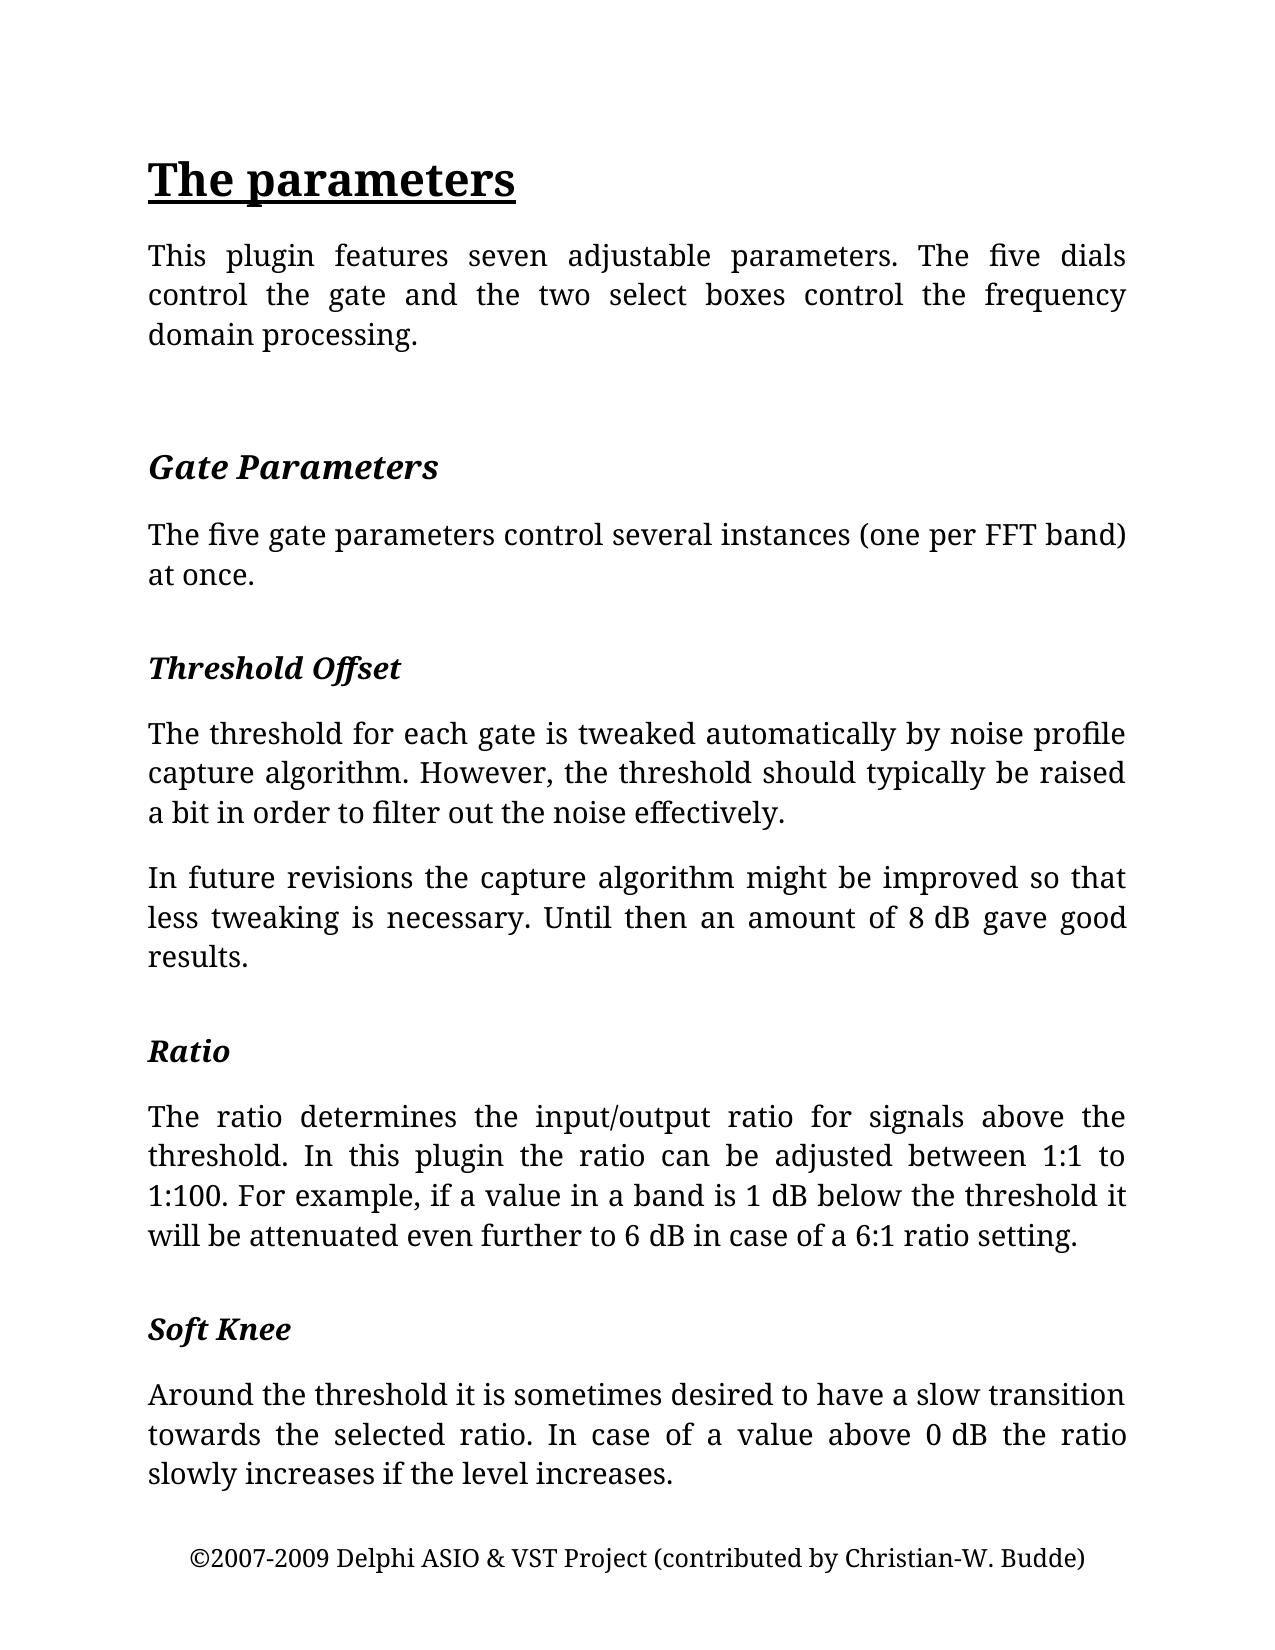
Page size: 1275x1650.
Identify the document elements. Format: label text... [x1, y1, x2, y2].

text The threshold for each gate is tweaked automatically by noise profile capture algorithm. However, the threshold should typically be raised a bit in order to filter out the noise effectively. [148, 713, 1127, 832]
subtitle Threshold Offset [148, 647, 1127, 688]
text Around the threshold it is sometimes desired to have a slow transition towards the selected ratio. In case of a value above 0 dB the ratio slowly increases if the level increases. [148, 1374, 1127, 1493]
subtitle Soft Knee [148, 1308, 1127, 1349]
text In future revisions the capture algorithm might be improved so that less tweaking is necessary. Until then an amount of 8 dB gave good results. [148, 857, 1127, 976]
subtitle Gate Parameters [148, 444, 1127, 489]
subtitle The parameters [148, 148, 1127, 210]
text The five gate parameters control several instances (one per FFT band) at once. [148, 514, 1127, 593]
subtitle Ratio [148, 1030, 1127, 1071]
text This plugin features seven adjustable parameters. The five dials control the gate and the two select boxes control the frequency domain processing. [148, 235, 1127, 354]
text The ratio determines the input/output ratio for signals above the threshold. In this plugin the ratio can be adjusted between 1:1 to 1:100. For example, if a value in a band is 1 dB below the threshold it will be attenuated even further to 6 dB in case of a 6:1 ratio setting. [148, 1096, 1127, 1254]
